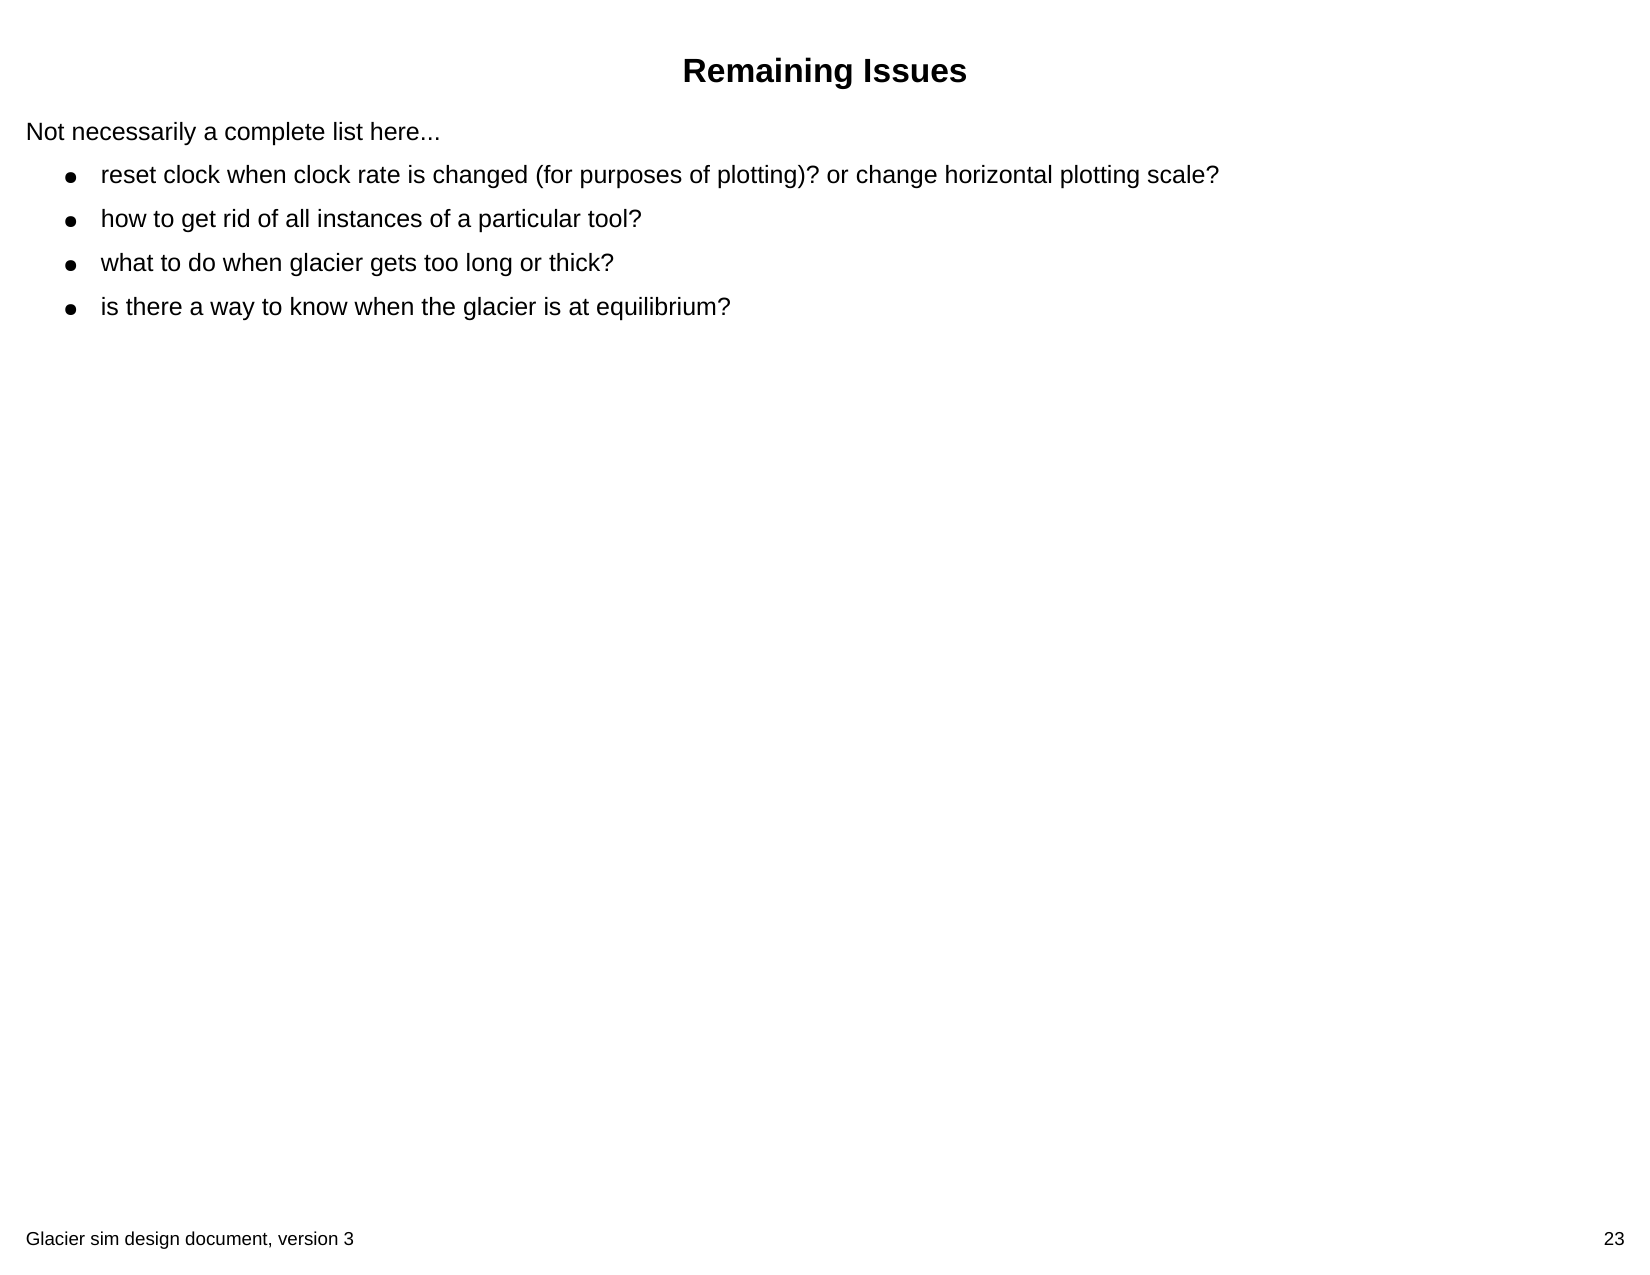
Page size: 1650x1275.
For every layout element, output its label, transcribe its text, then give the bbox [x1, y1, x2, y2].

list is there a way to know when the glacier is at equilibrium? [63, 292, 1624, 320]
list what to do when glacier gets too long or thick? [63, 248, 1624, 277]
list how to get rid of all instances of a particular tool? [63, 204, 1624, 233]
text Not necessarily a complete list here... [26, 117, 1624, 145]
subtitle Remaining Issues [26, 51, 1624, 89]
list reset clock when clock rate is changed (for purposes of plotting)? or change horizontal plotting scale? [63, 160, 1624, 189]
